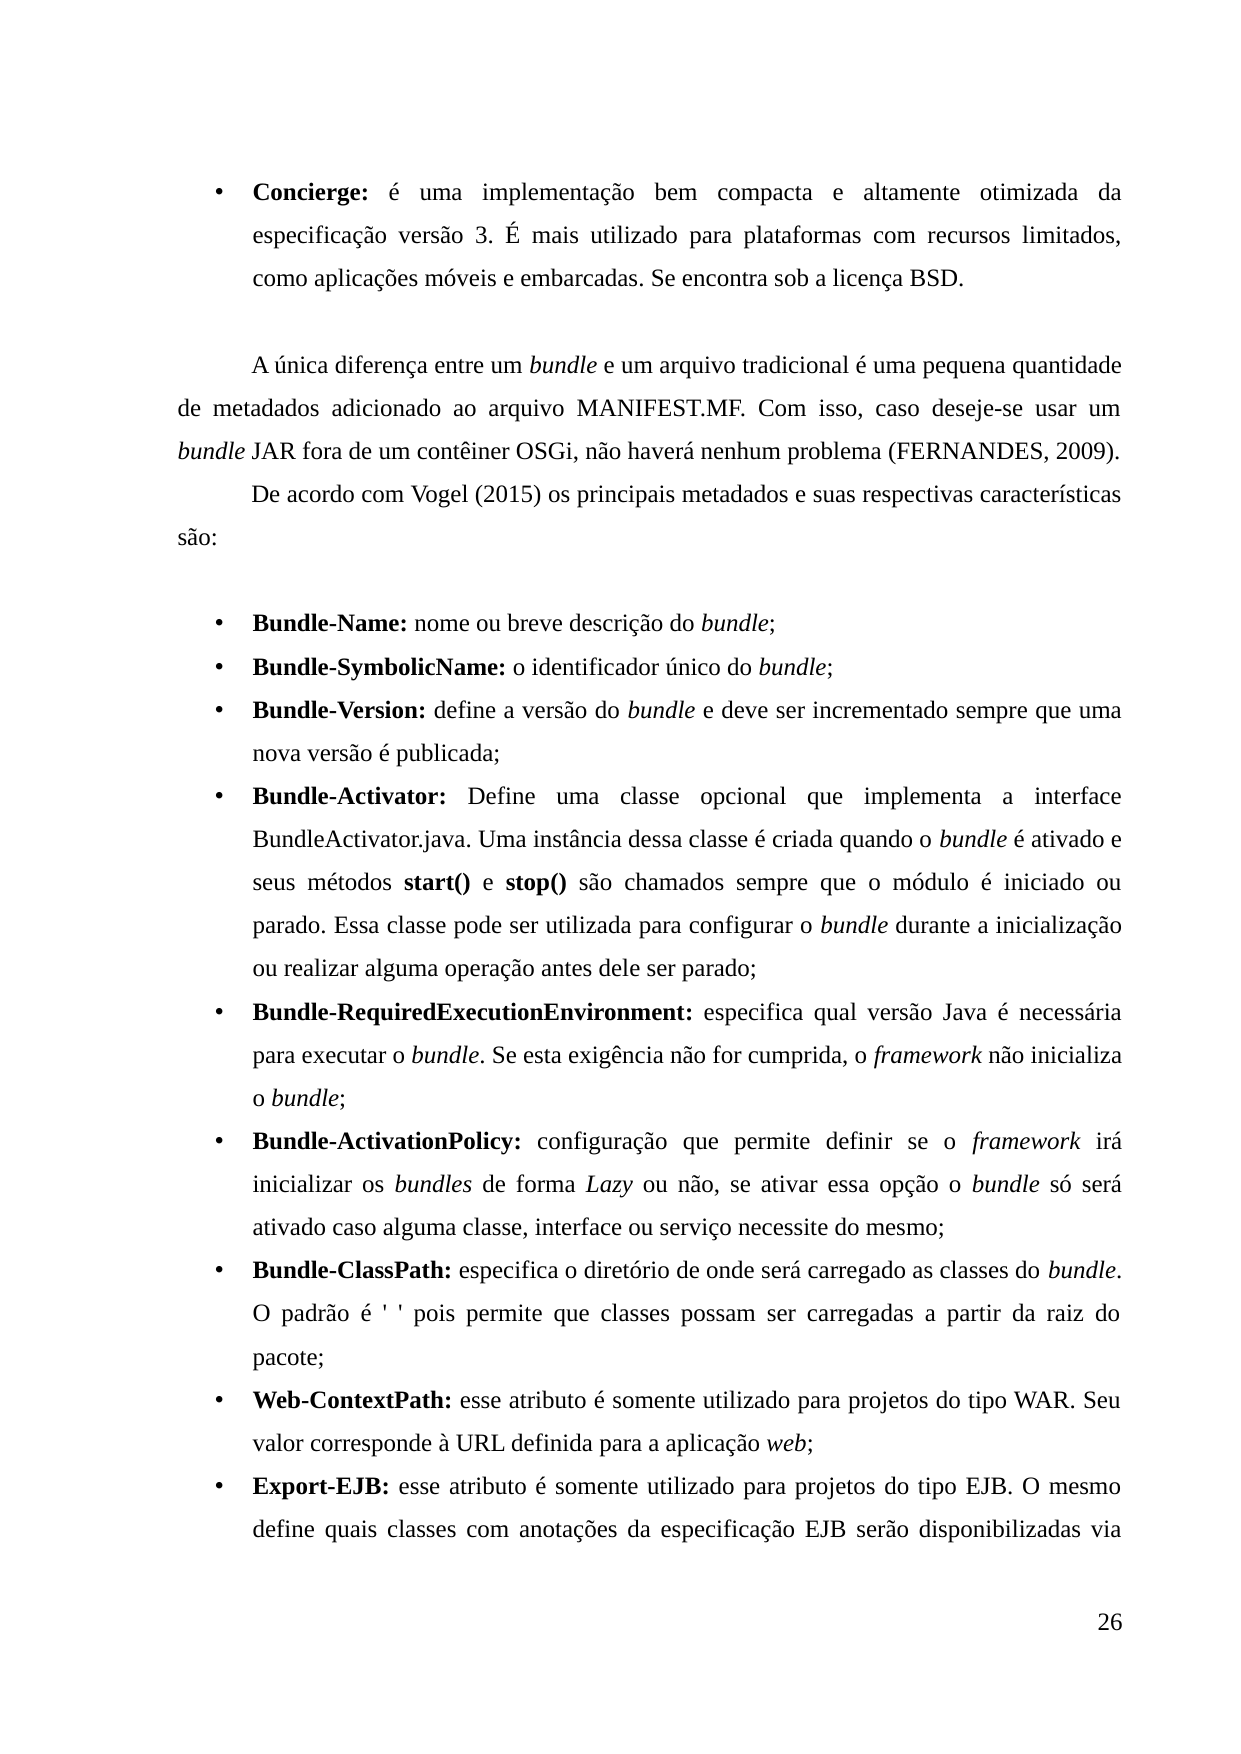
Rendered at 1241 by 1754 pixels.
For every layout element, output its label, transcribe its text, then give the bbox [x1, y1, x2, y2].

list Bundle-Name: nome ou breve descrição do bundle; [215, 608, 1122, 637]
list Bundle-RequiredExecutionEnvironment: especifica qual versão Java é necessária para executar o bundle. Se esta exigência não for cumprida, o framework não inicializa o bundle; [215, 997, 1122, 1112]
list Export-EJB: esse atributo é somente utilizado para projetos do tipo EJB. O mesmo define quais classes com anotações da especificação EJB serão disponibilizadas via [215, 1471, 1122, 1543]
list Concierge: é uma implementação bem compacta e altamente otimizada da especificação versão 3. É mais utilizado para plataformas com recursos limitados, como aplicações móveis e embarcadas. Se encontra sob a licença BSD. [215, 177, 1122, 292]
list Bundle-ActivationPolicy: configuração que permite definir se o framework irá inicializar os bundles de forma Lazy ou não, se ativar essa opção o bundle só será ativado caso alguma classe, interface ou serviço necessite do mesmo; [215, 1126, 1122, 1241]
list Bundle-Version: define a versão do bundle e deve ser incrementado sempre que uma nova versão é publicada; [215, 695, 1122, 767]
list Bundle-SymbolicName: o identificador único do bundle; [215, 652, 1122, 680]
text A única diferença entre um bundle e um arquivo tradicional é uma pequena quantidade de metadados adicionado ao arquivo MANIFEST.MF. Com isso, caso deseje-se usar um bundle JAR fora de um contêiner OSGi, não haverá nenhum problema (FERNANDES, 2009). [177, 350, 1122, 465]
list Bundle-Activator: Define uma classe opcional que implementa a interface BundleActivator.java. Uma instância dessa classe é criada quando o bundle é ativado e seus métodos start() e stop() são chamados sempre que o módulo é iniciado ou parado. Essa classe pode ser utilizada para configurar o bundle durante a inicialização ou realizar alguma operação antes dele ser parado; [215, 781, 1122, 982]
list Web-ContextPath: esse atributo é somente utilizado para projetos do tipo WAR. Seu valor corresponde à URL definida para a aplicação web; [215, 1385, 1122, 1457]
text De acordo com Vogel (2015) os principais metadados e suas respectivas características são: [177, 479, 1122, 551]
list Bundle-ClassPath: especifica o diretório de onde será carregado as classes do bundle. O padrão é ' ' pois permite que classes possam ser carregadas a partir da raiz do pacote; [215, 1255, 1122, 1370]
